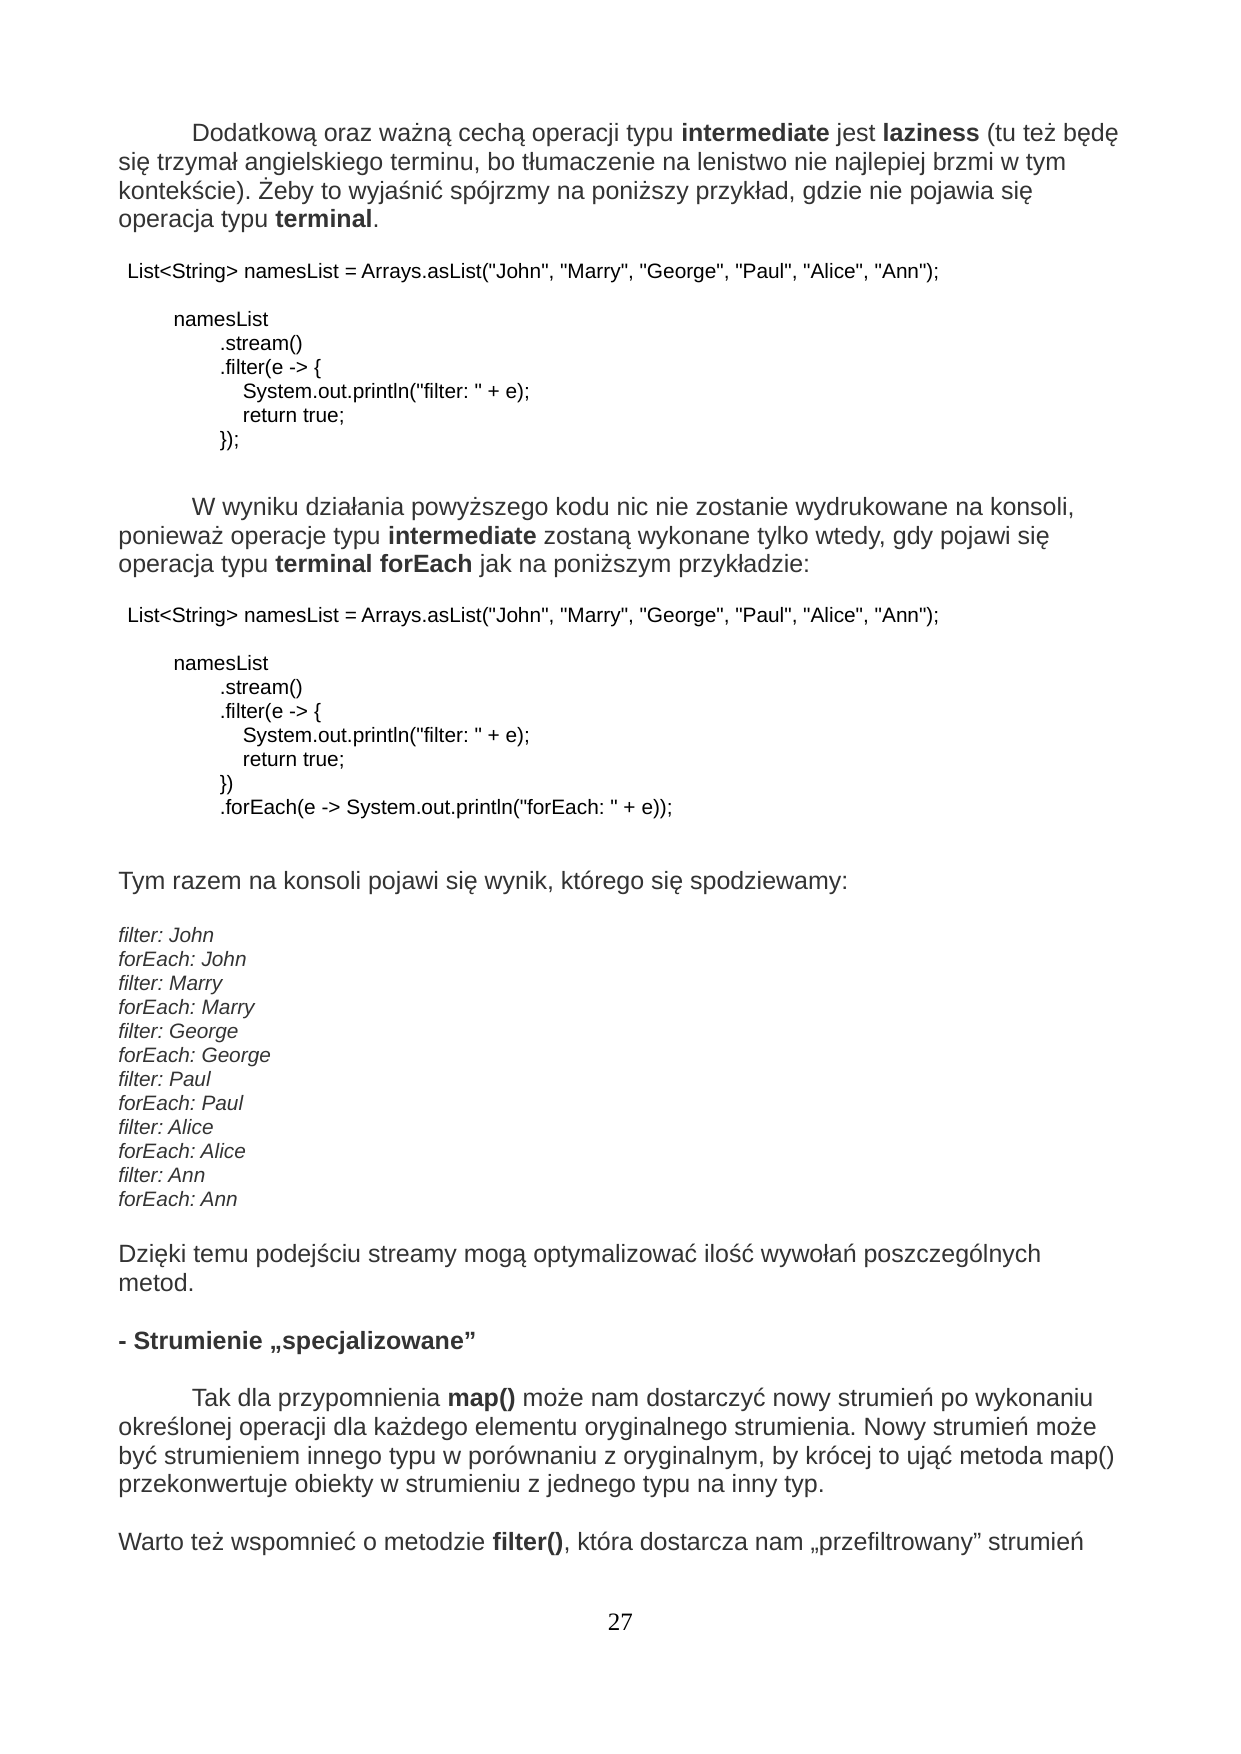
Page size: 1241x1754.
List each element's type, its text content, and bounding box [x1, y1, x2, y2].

text filter: Alice [118, 1115, 1122, 1139]
text filter: Ann [118, 1163, 1122, 1187]
text forEach: George [118, 1043, 1122, 1067]
text forEach: Ann [118, 1187, 1122, 1239]
text Tym razem na konsoli pojawi się wynik, którego się spodziewamy: [118, 866, 1122, 894]
text filter: Paul [118, 1067, 1122, 1091]
text Dzięki temu podejściu streamy mogą optymalizować ilość wywołań poszczególnych metod. [118, 1239, 1122, 1297]
text Dodatkową oraz ważną cechą operacji typu intermediate jest laziness (tu też będę się trzymał angielskiego terminu, bo tłumaczenie na lenistwo nie najlepiej brzmi w tym kontekście). Żeby to wyjaśnić spójrzmy na poniższy przykład, gdzie nie pojawia się operacja typu terminal. [118, 118, 1122, 262]
text filter: Marry [118, 971, 1122, 995]
text Tak dla przypomnienia map() może nam dostarczyć nowy strumień po wykonaniu określonej operacji dla każdego elementu oryginalnego strumienia. Nowy strumień może być strumieniem innego typu w porównaniu z oryginalnym, by krócej to ująć metoda map() przekonwertuje obiekty w strumieniu z jednego typu na inny typ. [118, 1383, 1122, 1498]
text filter: John [118, 923, 1122, 947]
text forEach: Marry [118, 995, 1122, 1019]
text forEach: Paul [118, 1091, 1122, 1115]
text forEach: John [118, 947, 1122, 971]
text - Strumienie „specjalizowane” [118, 1326, 1122, 1354]
text filter: George [118, 1019, 1122, 1043]
text W wyniku działania powyższego kodu nic nie zostanie wydrukowane na konsoli, ponieważ operacje typu intermediate zostaną wykonane tylko wtedy, gdy pojawi się operacja typu terminal forEach jak na poniższym przykładzie: [118, 492, 1122, 607]
text Warto też wspomnieć o metodzie filter(), która dostarcza nam „przefiltrowany” strumień [118, 1527, 1122, 1556]
text forEach: Alice [118, 1139, 1122, 1163]
